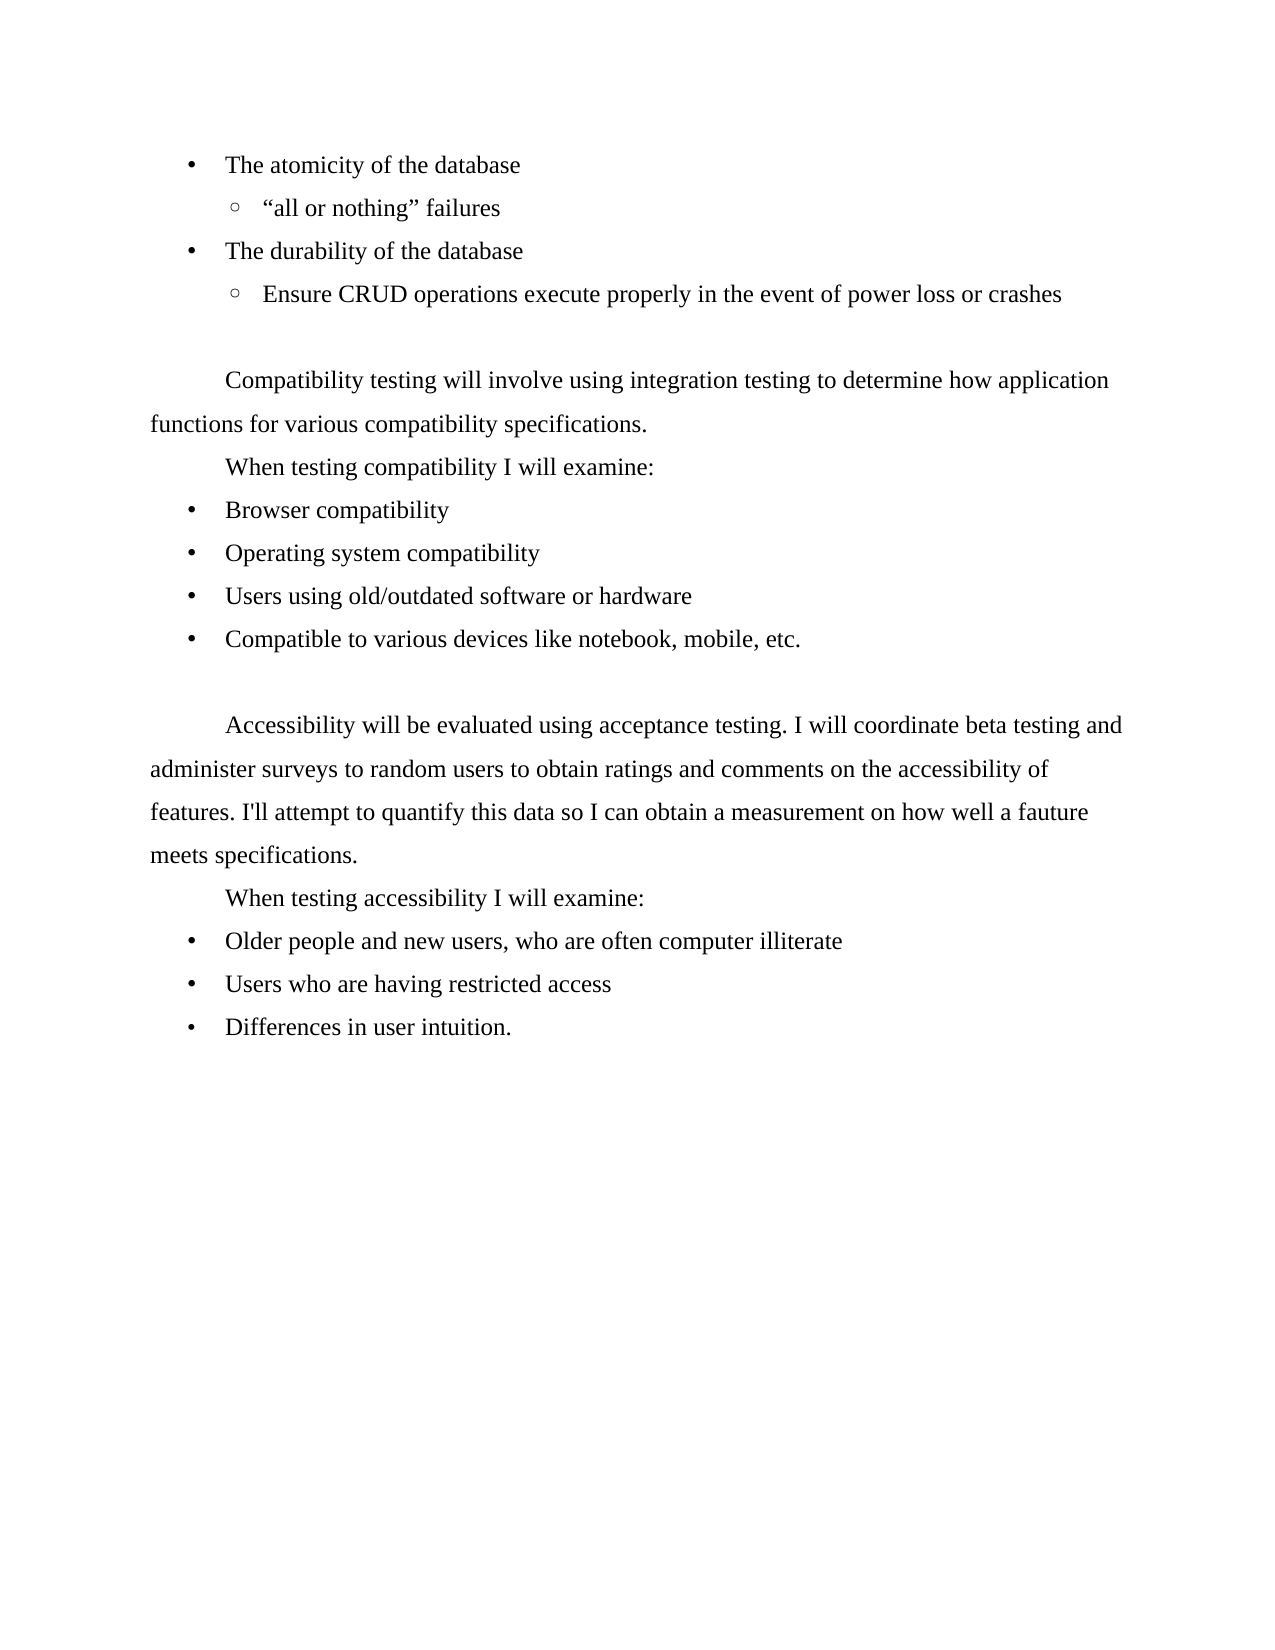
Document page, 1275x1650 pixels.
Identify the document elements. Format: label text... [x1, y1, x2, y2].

list Operating system compatibility [187, 538, 1125, 567]
list Users who are having restricted access [187, 969, 1125, 998]
list Older people and new users, who are often computer illiterate [187, 926, 1125, 955]
list Differences in user intuition. [187, 1012, 1125, 1041]
text Compatibility testing will involve using integration testing to determine how application functions for various compatibility specifications. [150, 366, 1125, 437]
list Ensure CRUD operations execute properly in the event of power loss or crashes [225, 279, 1125, 308]
text When testing accessibility I will examine: [150, 883, 1125, 912]
list The durability of the database [187, 236, 1125, 265]
text When testing compatibility I will examine: [150, 452, 1125, 481]
list Users using old/outdated software or hardware [187, 581, 1125, 610]
text Accessibility will be evaluated using acceptance testing. I will coordinate beta testing and administer surveys to random users to obtain ratings and comments on the accessibility of features. I'll attempt to quantify this data so I can obtain a measurement on how well a fauture meets specifications. [150, 711, 1125, 869]
list “all or nothing” failures [225, 193, 1125, 222]
list The atomicity of the database [187, 150, 1125, 179]
list Browser compatibility [187, 495, 1125, 524]
list Compatible to various devices like notebook, mobile, etc. [187, 624, 1125, 653]
